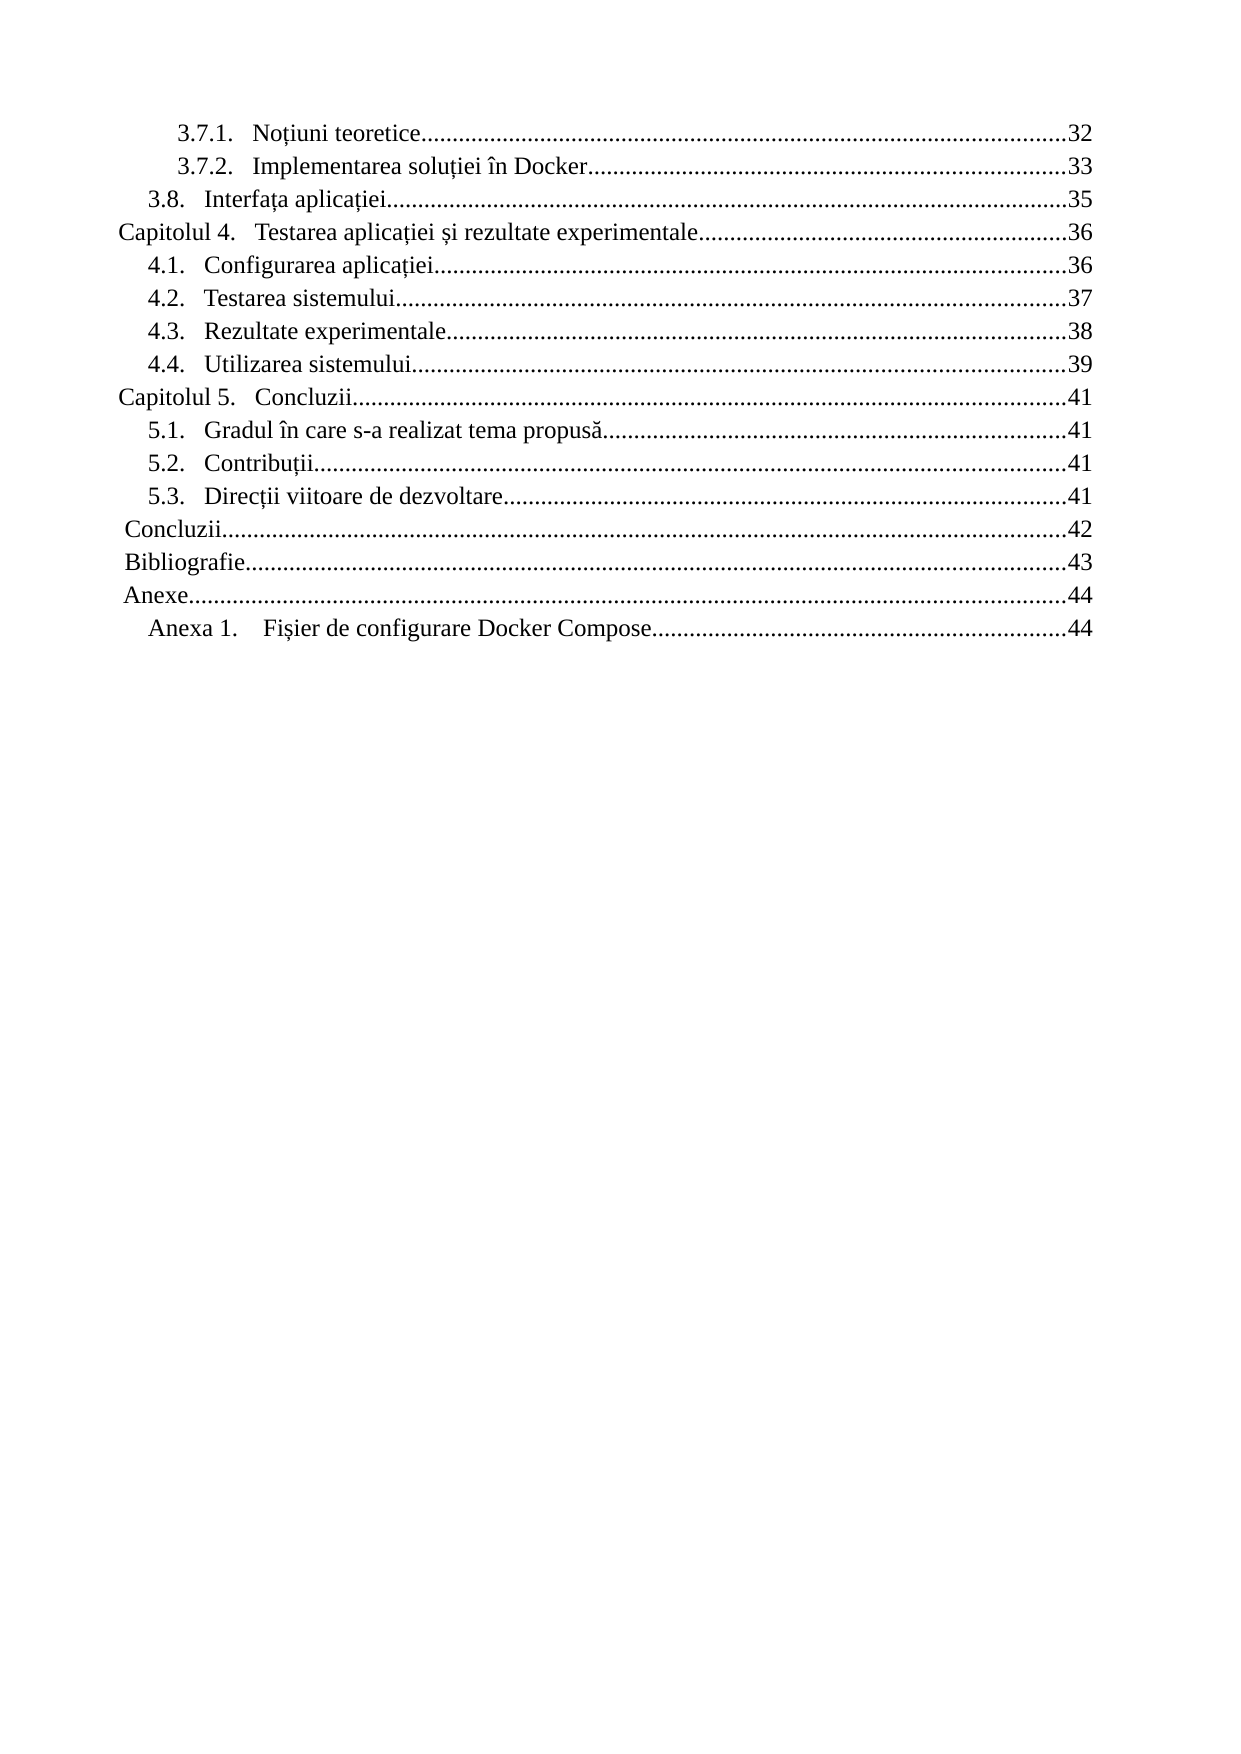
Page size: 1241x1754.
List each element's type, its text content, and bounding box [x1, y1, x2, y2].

text 3.8. Interfața aplicației 35 [148, 184, 1093, 213]
text 3.7.2. Implementarea soluției în Docker 33 [177, 151, 1093, 180]
text 4.1. Configurarea aplicației 36 [148, 250, 1093, 279]
text 5.1. Gradul în care s-a realizat tema propusă 41 [148, 415, 1093, 444]
text 4.4. Utilizarea sistemului 39 [148, 349, 1093, 378]
text 3.7.1. Noțiuni teoretice 32 [177, 118, 1093, 147]
text Anexe. 44 [118, 580, 1093, 609]
text Bibliografie 43 [118, 547, 1093, 576]
text 5.3. Direcții viitoare de dezvoltare 41 [148, 481, 1093, 510]
text 5.2. Contribuții 41 [148, 448, 1093, 477]
text Concluzii 42 [118, 514, 1093, 543]
text Capitolul 5. Concluzii 41 [118, 382, 1093, 411]
text Capitolul 4. Testarea aplicației și rezultate experimentale 36 [118, 217, 1093, 246]
text 4.2. Testarea sistemului 37 [148, 283, 1093, 312]
text 4.3. Rezultate experimentale 38 [148, 316, 1093, 345]
text Anexa 1. Fișier de configurare Docker Compose 44 [148, 613, 1093, 642]
